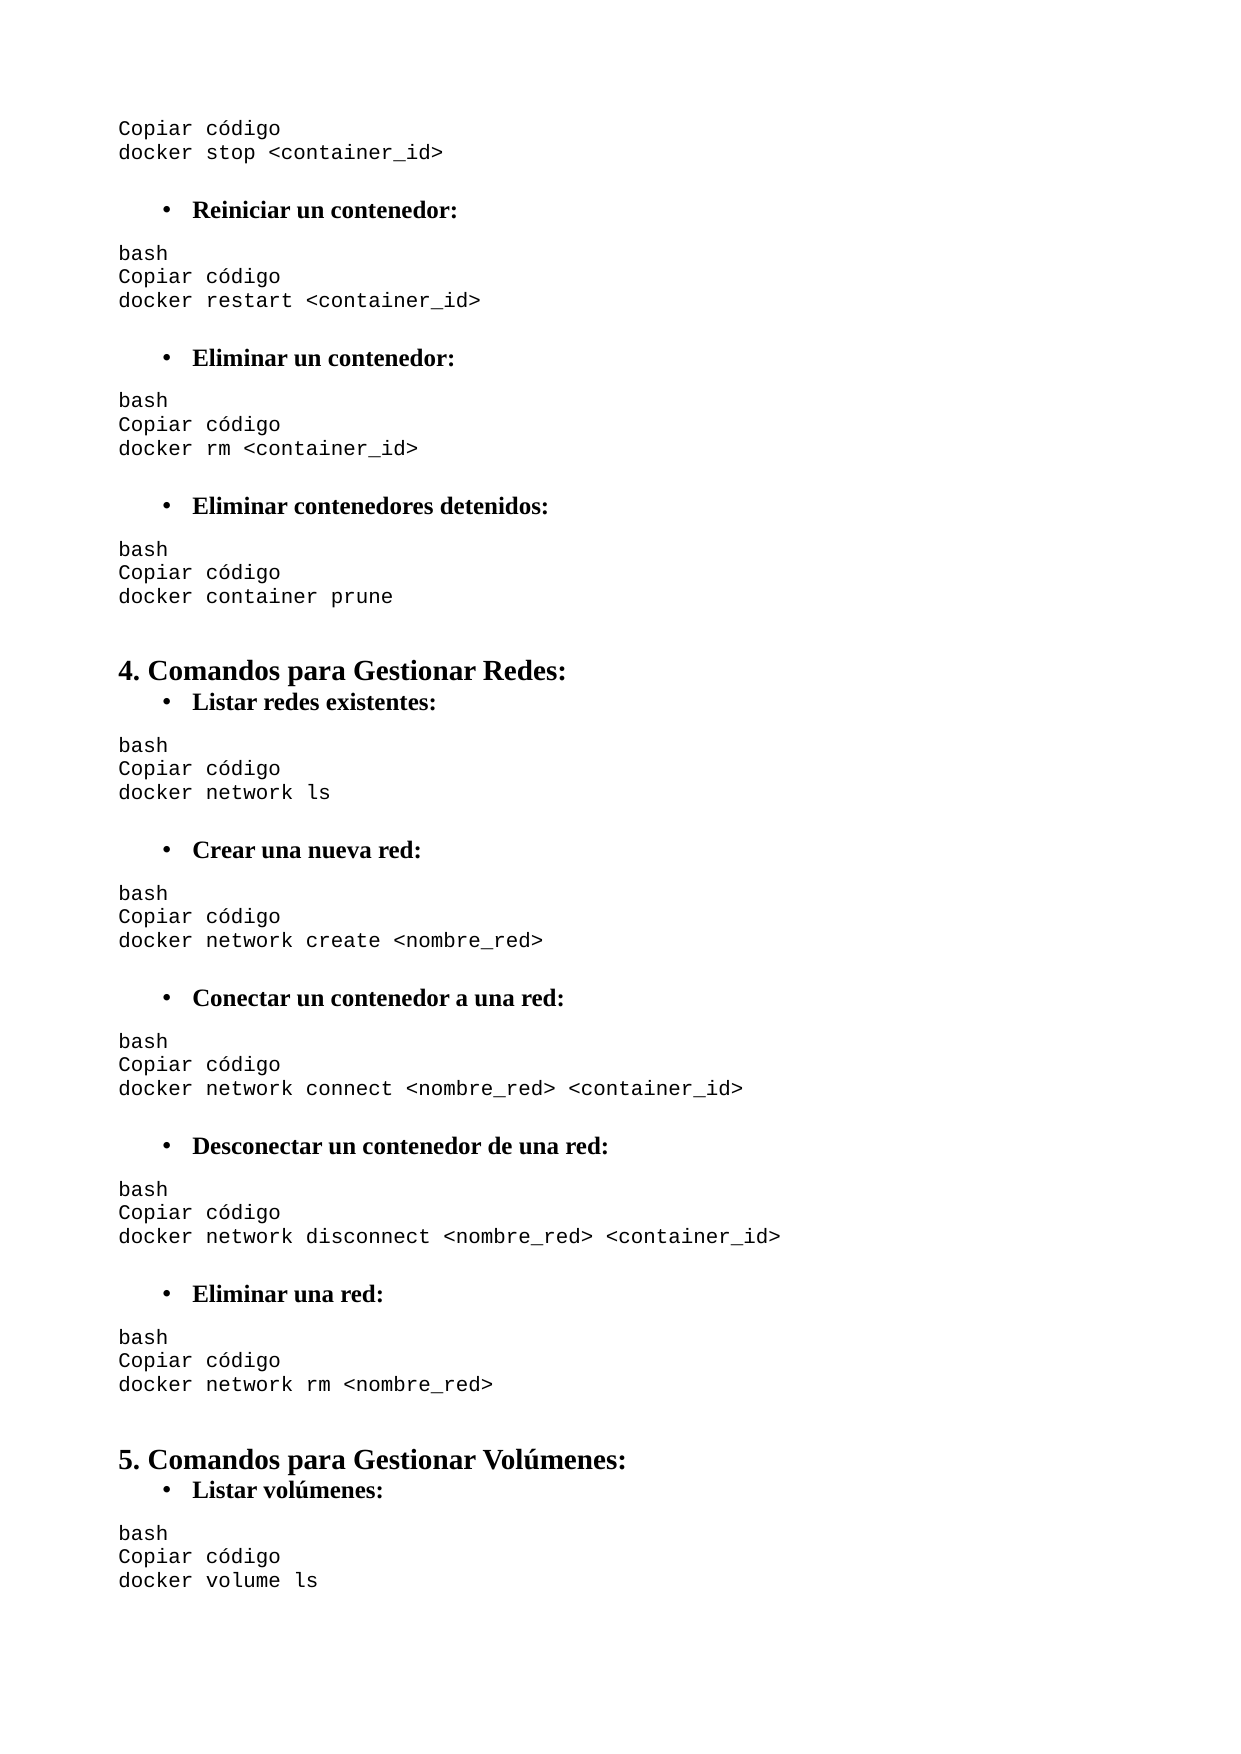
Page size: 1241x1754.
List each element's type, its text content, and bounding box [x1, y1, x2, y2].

list Eliminar contenedores detenidos: [162, 491, 1122, 520]
text bash [118, 391, 1122, 414]
text docker network create <nombre_red> [118, 930, 1122, 954]
text docker network rm <nombre_red> [118, 1374, 1122, 1398]
list Listar redes existentes: [162, 687, 1122, 716]
list Reiniciar un contenedor: [162, 195, 1122, 224]
text Copiar código [118, 758, 1122, 782]
subtitle 4. Comandos para Gestionar Redes: [118, 653, 1122, 687]
text docker restart <container_id> [118, 290, 1122, 313]
text Copiar código [118, 1054, 1122, 1078]
text Copiar código [118, 562, 1122, 586]
text docker container prune [118, 586, 1122, 609]
text Copiar código [118, 266, 1122, 290]
text Copiar código [118, 1350, 1122, 1374]
text bash [118, 538, 1122, 562]
text Copiar código [118, 118, 1122, 142]
text bash [118, 1523, 1122, 1547]
text docker network disconnect <nombre_red> <container_id> [118, 1226, 1122, 1250]
list Conectar un contenedor a una red: [162, 983, 1122, 1012]
text bash [118, 883, 1122, 906]
list Listar volúmenes: [162, 1475, 1122, 1504]
text docker volume ls [118, 1570, 1122, 1594]
text docker network ls [118, 782, 1122, 806]
list Crear una nueva red: [162, 835, 1122, 864]
text Copiar código [118, 1202, 1122, 1226]
text bash [118, 1179, 1122, 1202]
text Copiar código [118, 906, 1122, 930]
text bash [118, 735, 1122, 758]
text Copiar código [118, 1547, 1122, 1570]
text bash [118, 1031, 1122, 1054]
list Desconectar un contenedor de una red: [162, 1131, 1122, 1160]
list Eliminar una red: [162, 1279, 1122, 1308]
text bash [118, 1327, 1122, 1350]
list Eliminar un contenedor: [162, 343, 1122, 372]
text bash [118, 242, 1122, 266]
text Copiar código [118, 414, 1122, 438]
subtitle 5. Comandos para Gestionar Volúmenes: [118, 1442, 1122, 1475]
text docker stop <container_id> [118, 142, 1122, 165]
text docker rm <container_id> [118, 438, 1122, 461]
text docker network connect <nombre_red> <container_id> [118, 1078, 1122, 1102]
